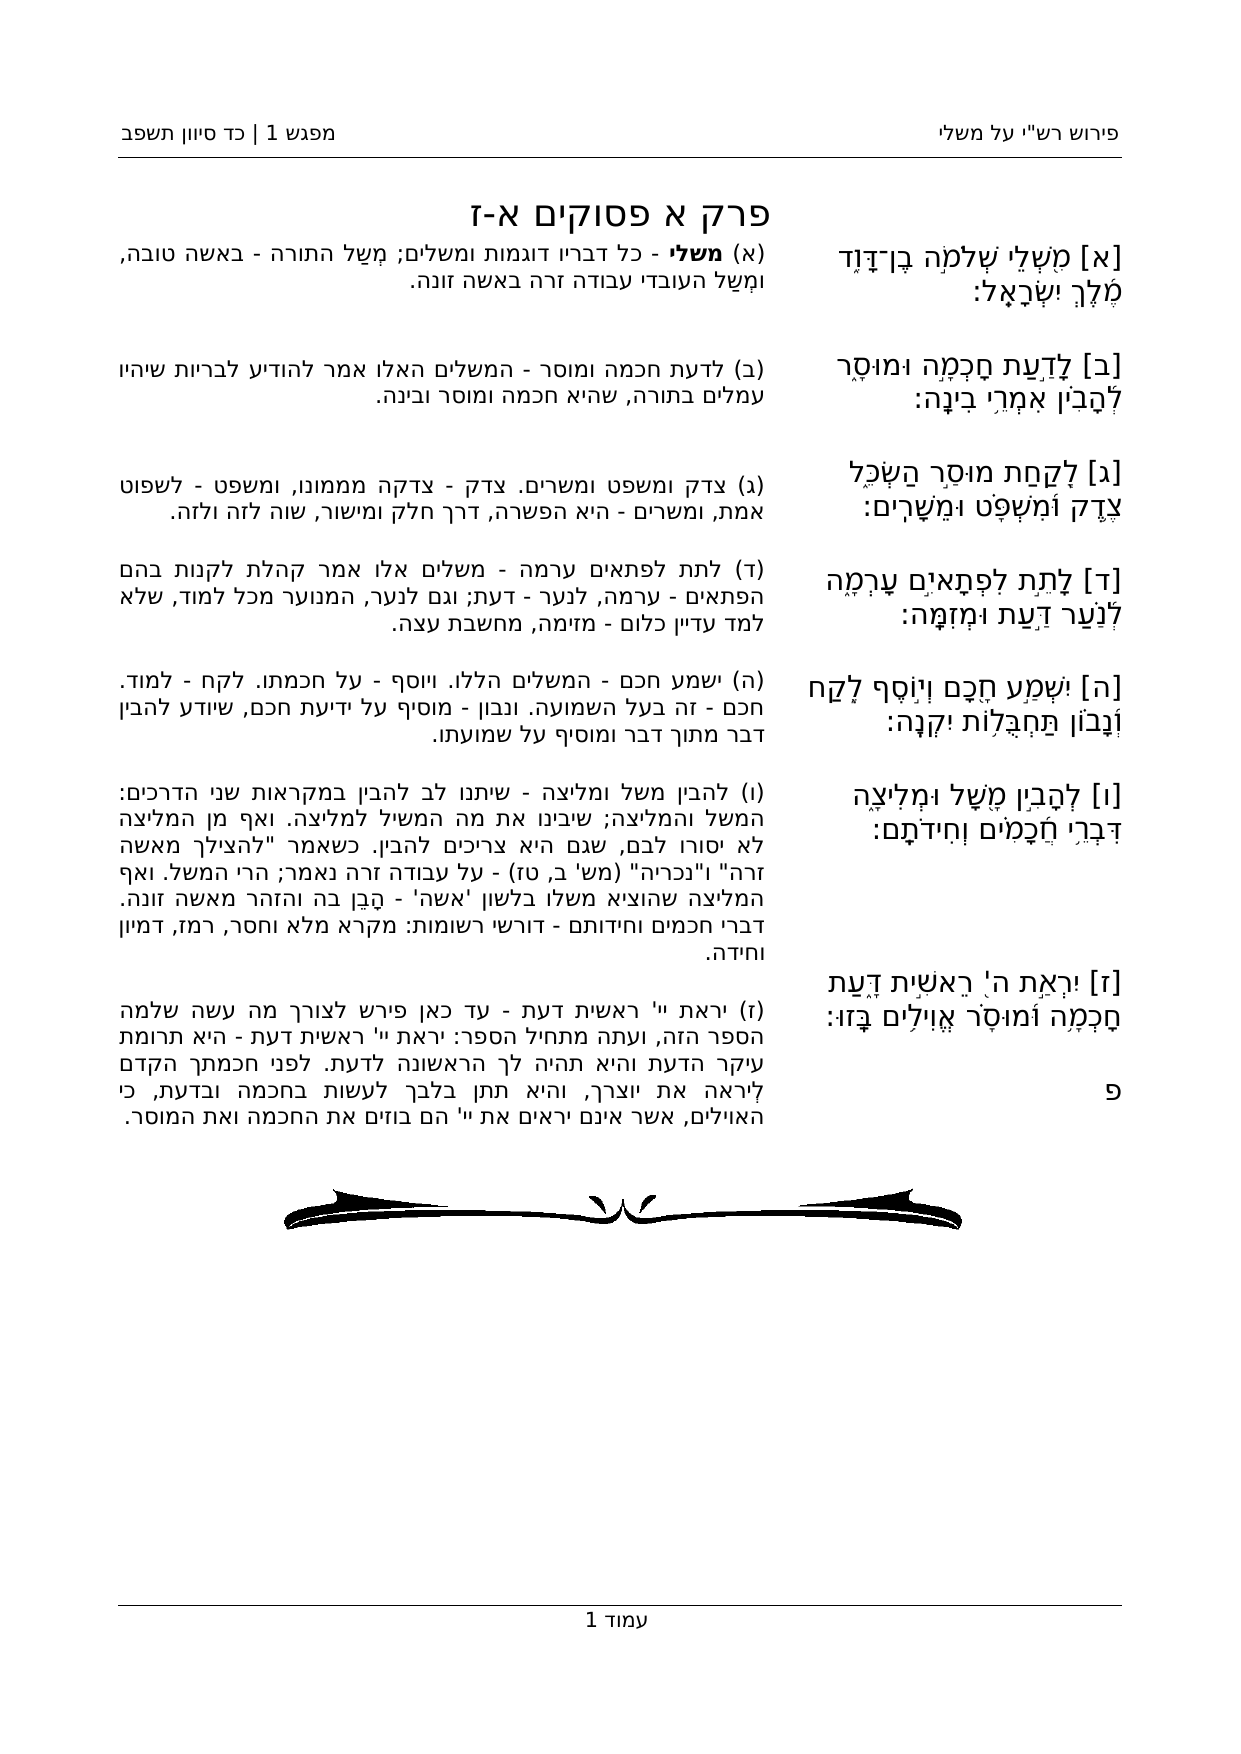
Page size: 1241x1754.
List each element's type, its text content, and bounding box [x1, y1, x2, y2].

picture [281, 1186, 963, 1235]
text פרק א פסוקים א-ז [118, 192, 1122, 235]
table_header (א) משלי - כל דבריו דוגמות ומשלים; מְשַל התורה - באשה טובה, ומְשַל העובדי עבודה זרה באשה זונה. (ב) לדעת חכמה ומוסר - המשלים האלו אמר להודיע לבריות שיהיו עמלים בתורה, שהיא חכמה ומוסר ובינה. (ג) צדק ומשפט ומשרים. צדק - צדקה מממונו, ומשפט - לשפוט אמת, ומשרים - היא הפשרה, דרך חלק ומישור, שוה לזה ולזה. (ד) לתת לפתאים ערמה - משלים אלו אמר קהלת לקנות בהם הפתאים - ערמה, לנער - דעת; וגם לנער, המנוער מכל למוד, שלא למד עדיין כלום - מזימה, מחשבת עצה. (ה) ישמע חכם - המשלים הללו. ויוסף - על חכמתו. לקח - למוד. חכם - זה בעל השמועה. ונבון - מוסיף על ידיעת חכם, שיודע להבין דבר מתוך דבר ומוסיף על שמועתו. (ו) להבין משל ומליצה - שיתנו לב להבין במקראות שני הדרכים: המשל והמליצה; שיבינו את מה המשיל למליצה. ואף מן המליצה לא יסורו לבם, שגם היא צריכים להבין. כשאמר "להצילך מאשה זרה" ו"נכריה" (מש' ב, טז) - על עבודה זרה נאמר; הרי המשל. ואף המליצה שהוציא משלו בלשון 'אשה' - הָבֵן בה והזהר מאשה זונה. דברי חכמים וחידותם - דורשי רשומות: מקרא מלא וחסר, רמז, דמיון וחידה. (ז) יראת יי' ראשית דעת - עד כאן פירש לצורך מה עשה שלמה הספר הזה, ועתה מתחיל הספר: יראת יי' ראשית דעת - היא תרומת עיקר הדעת והיא תהיה לך הראשונה לדעת. לפני חכמתך הקדם לְיראה את יוצרך, והיא תתן בלבך לעשות בחכמה ובדעת, כי האוילים, אשר אינם יראים את יי' הם בוזים את החכמה ואת המוסר. [118, 240, 765, 1130]
table_header [א] מִ֭שְׁלֵי שְׁלֹמֹ֣ה בֶן־דָּוִ֑ד מֶ֝לֶךְ יִשְׂרָאֵֽל: [ב] לָדַ֣עַת חָכְמָ֣ה וּמוּסָ֑ר לְ֝הָבִ֗ין אִמְרֵ֥י בִינָֽה: [ג] לָ֭קַחַת מוּסַ֣ר הַשְׂכֵּ֑ל צֶ֥דֶק וּ֝מִשְׁפָּ֗ט וּמֵשָׁרִֽים: [ד] לָתֵ֣ת לִפְתָאיִ֣ם עָרְמָ֑ה לְ֝נַ֗עַר דַּ֣עַת וּמְזִמָּֽה: [ה] יִשְׁמַ֣ע חָ֭כָם וְי֣וֹסֶף לֶ֑קַח וְ֝נָב֗וֹן תַּחְבֻּל֥וֹת יִקְנֶֽה: [ו] לְהָבִ֣ין מָ֭שָׁל וּמְלִיצָ֑ה דִּבְרֵ֥י חֲ֝כָמִ֗ים וְחִידֹתָֽם: [ז] יִרְאַ֣ת ה'֭ רֵאשִׁ֣ית דָּ֑עַת חָכְמָ֥ה וּ֝מוּסָ֗ר אֱוִילִ֥ים בָּֽזוּ: פ [784, 240, 1122, 1130]
table_header [765, 240, 784, 1130]
